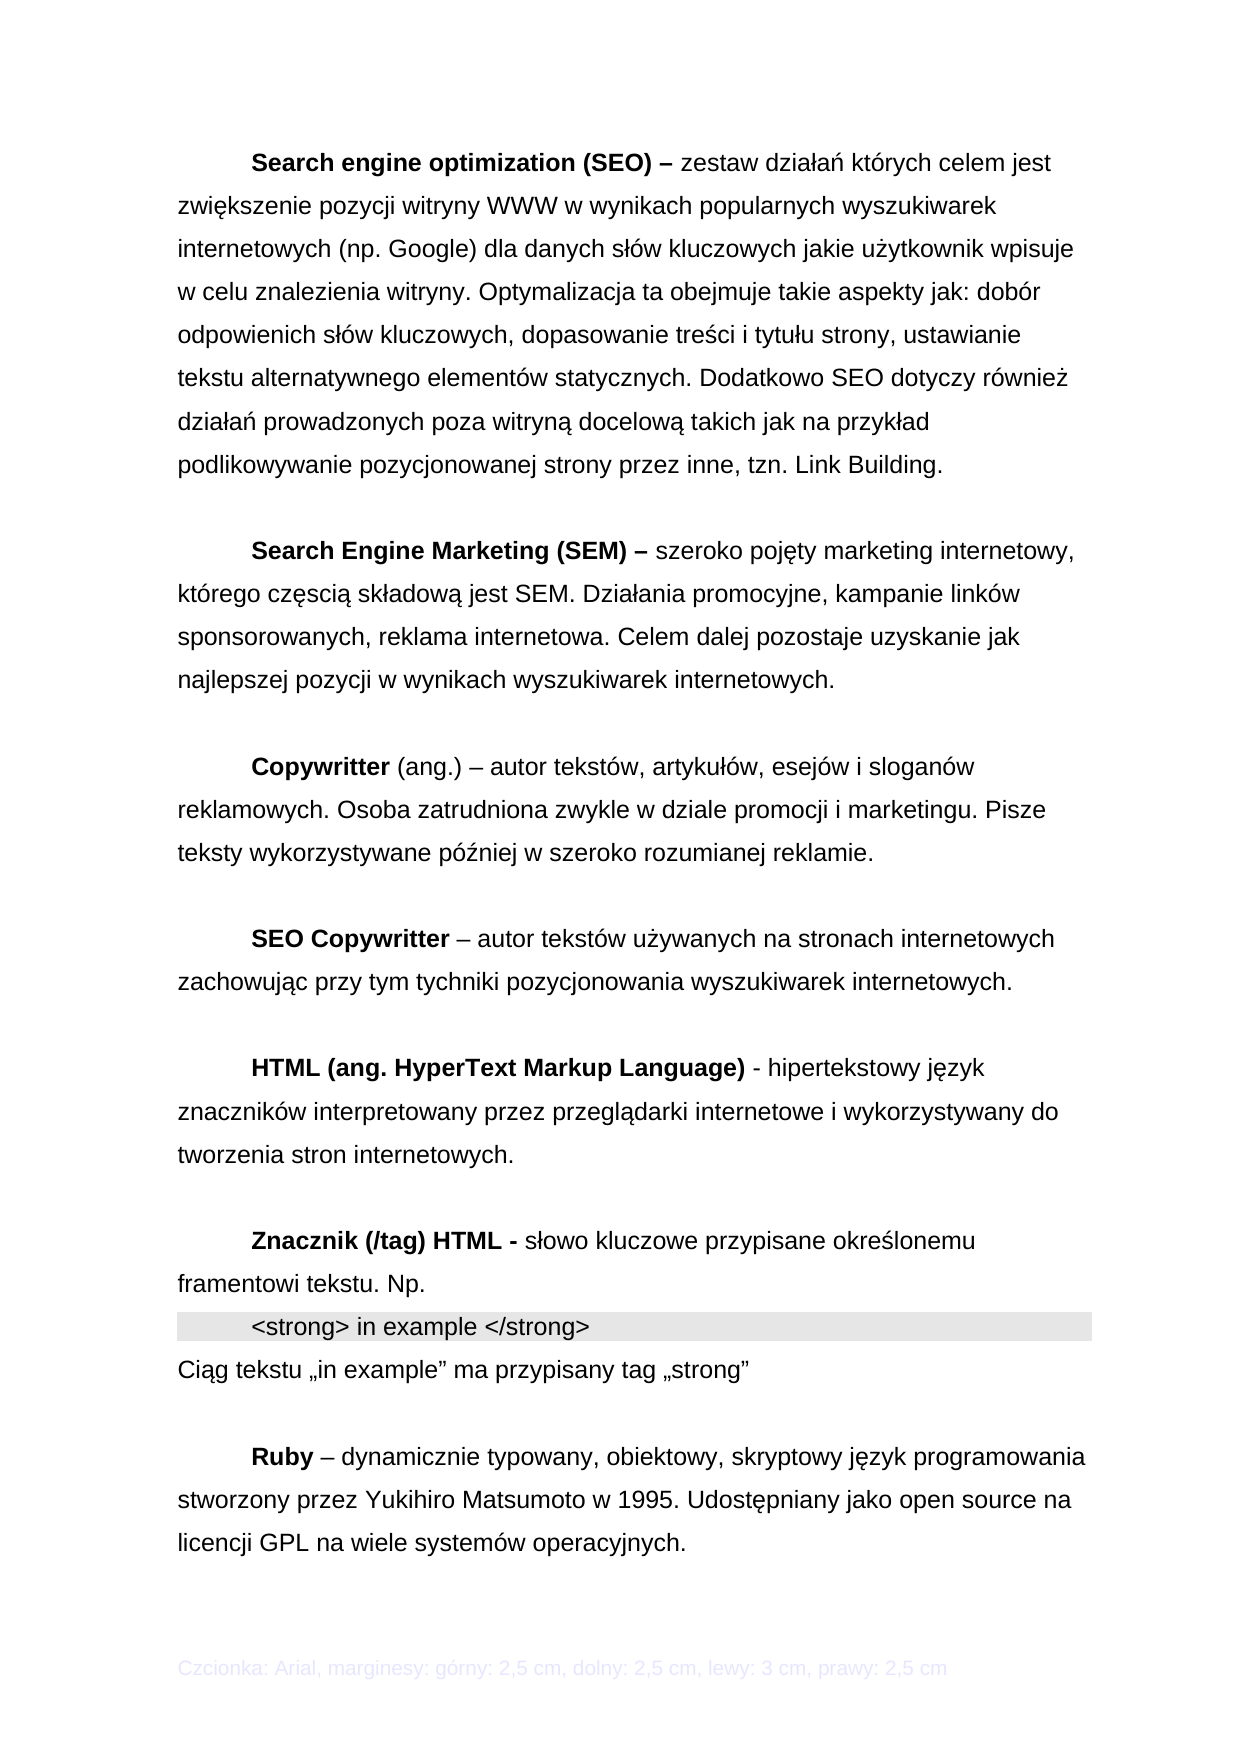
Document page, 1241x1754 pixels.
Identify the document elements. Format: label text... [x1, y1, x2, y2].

text Search engine optimization (SEO) – zestaw działań których celem jest zwiększenie pozycji witryny WWW w wynikach popularnych wyszukiwarek internetowych (np. Google) dla danych słów kluczowych jakie użytkownik wpisuje w celu znalezienia witryny. Optymalizacja ta obejmuje takie aspekty jak: dobór odpowienich słów kluczowych, dopasowanie treści i tytułu strony, ustawianie tekstu alternatywnego elementów statycznych. Dodatkowo SEO dotyczy również działań prowadzonych poza witryną docelową takich jak na przykład podlikowywanie pozycjonowanej strony przez inne, tzn. Link Building. [177, 148, 1092, 478]
text Ciąg tekstu „in example” ma przypisany tag „strong” [177, 1355, 1092, 1384]
text Znacznik (/tag) HTML - słowo kluczowe przypisane określonemu framentowi tekstu. Np. [177, 1226, 1092, 1298]
text HTML (ang. HyperText Markup Language) - hipertekstowy język znaczników interpretowany przez przeglądarki internetowe i wykorzystywany do tworzenia stron internetowych. [177, 1053, 1092, 1168]
text Copywritter (ang.) – autor tekstów, artykułów, esejów i sloganów reklamowych. Osoba zatrudniona zwykle w dziale promocji i marketingu. Pisze teksty wykorzystywane później w szeroko rozumianej reklamie. [177, 751, 1092, 866]
text Ruby – dynamicznie typowany, obiektowy, skryptowy język programowania stworzony przez Yukihiro Matsumoto w 1995. Udostępniany jako open source na licencji GPL na wiele systemów operacyjnych. [177, 1441, 1092, 1556]
text <strong> in example </strong> [177, 1312, 1092, 1341]
text SEO Copywritter – autor tekstów używanych na stronach internetowych zachowując przy tym tychniki pozycjonowania wyszukiwarek internetowych. [177, 924, 1092, 996]
text Search Engine Marketing (SEM) – szeroko pojęty marketing internetowy, którego częscią składową jest SEM. Działania promocyjne, kampanie linków sponsorowanych, reklama internetowa. Celem dalej pozostaje uzyskanie jak najlepszej pozycji w wynikach wyszukiwarek internetowych. [177, 536, 1092, 694]
